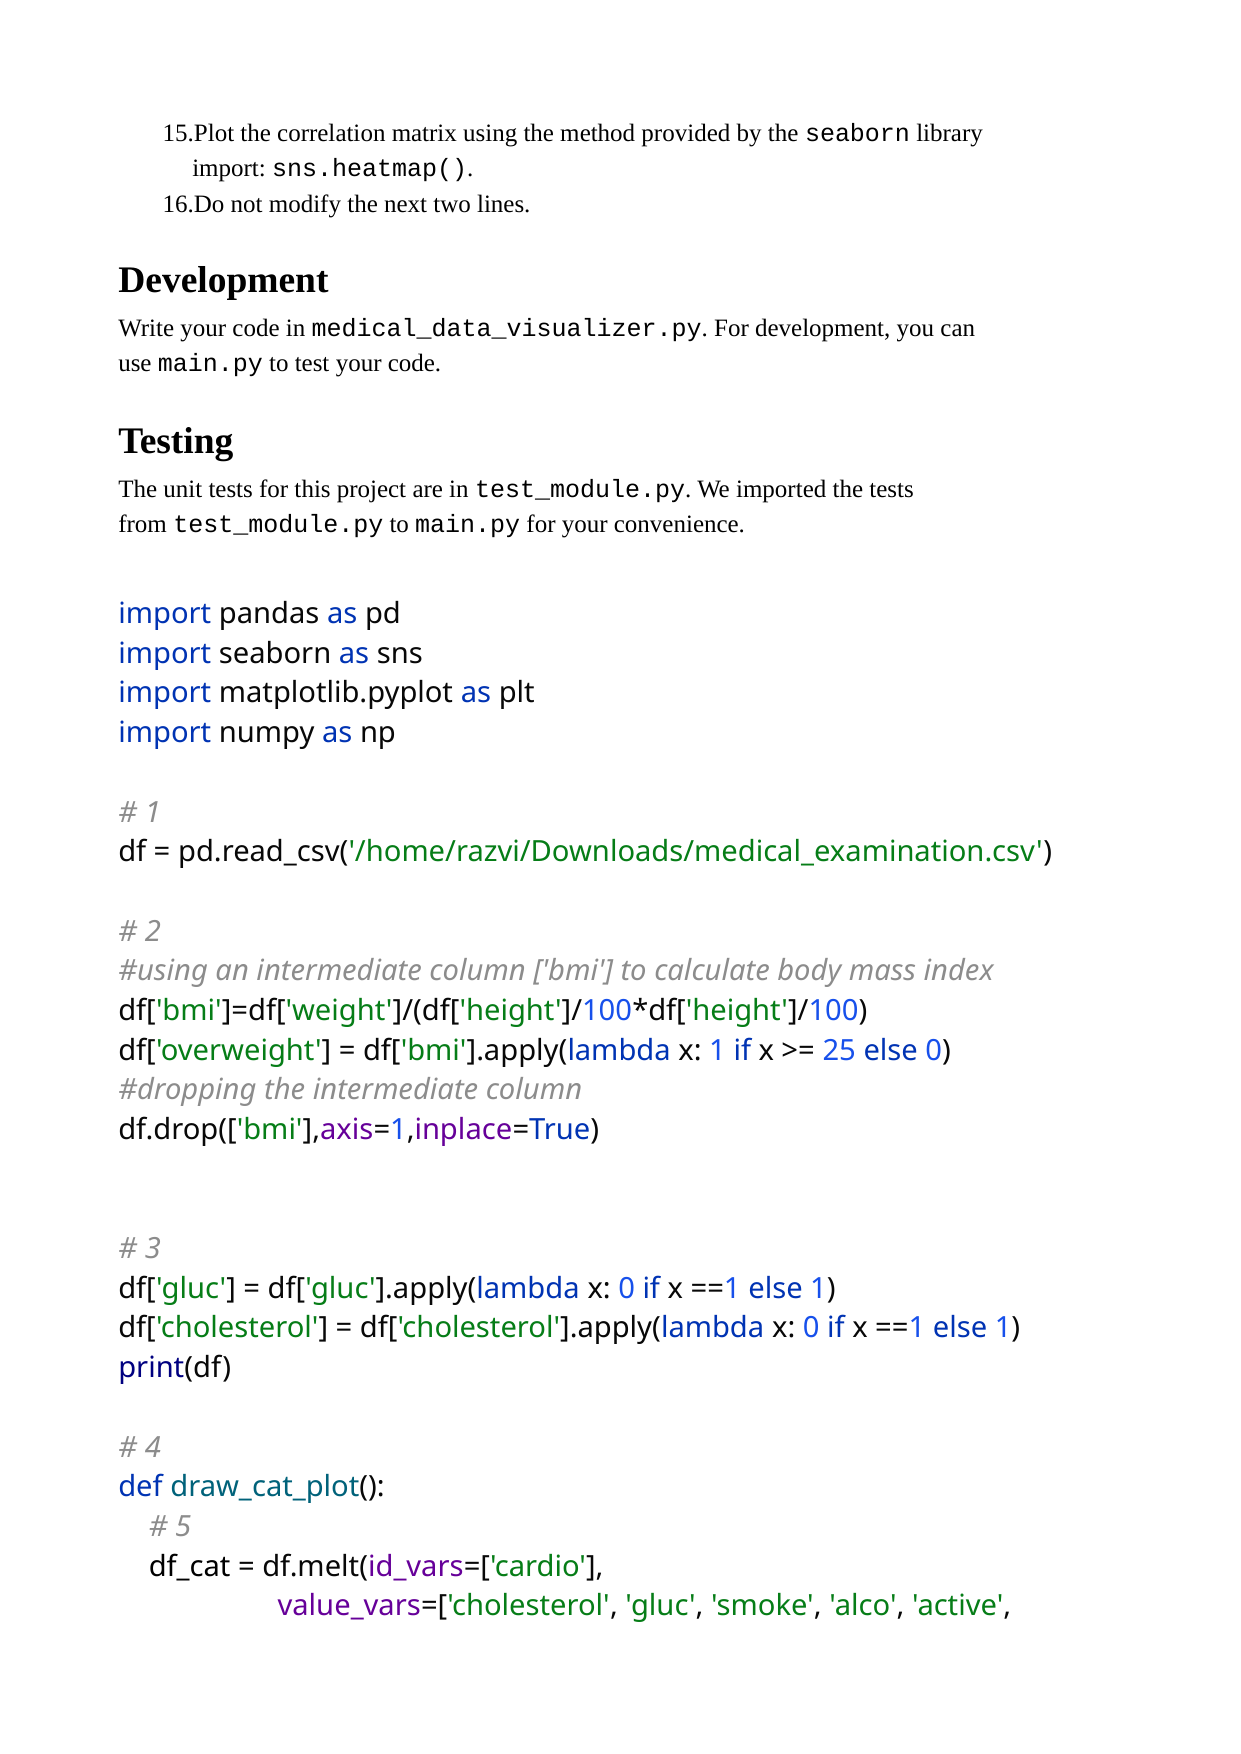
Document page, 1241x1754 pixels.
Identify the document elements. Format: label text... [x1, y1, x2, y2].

subtitle Development [118, 257, 1122, 300]
subtitle Testing [118, 419, 1122, 462]
text Write your code in medical_data_visualizer.py. For development, you can use main.py to test your code. [118, 313, 1122, 379]
list Do not modify the next two lines. [162, 189, 1122, 217]
list Plot the correlation matrix using the method provided by the seaborn library import: sns.heatmap(). [162, 118, 1122, 184]
text The unit tests for this project are in test_module.py. We imported the tests from test_module.py to main.py for your convenience. [118, 474, 1122, 540]
text import pandas as pd import seaborn as sns import matplotlib.pyplot as plt import numpy as np # 1 df = pd.read_csv('/home/razvi/Downloads/medical_examination.csv') # 2 #using an intermediate column ['bmi'] to calculate body mass index df['bmi']=df['weight']/(df['height']/100*df['height']/100) df['overweight'] = df['bmi'].apply(lambda x: 1 if x >= 25 else 0) #dropping the intermediate column df.drop(['bmi'],axis=1,inplace=True) # 3 df['gluc'] = df['gluc'].apply(lambda x: 0 if x ==1 else 1) df['cholesterol'] = df['cholesterol'].apply(lambda x: 0 if x ==1 else 1) print(df) # 4 def draw_cat_plot(): # 5 df_cat = df.melt(id_vars=['cardio'], value_vars=['cholesterol', 'gluc', 'smoke', 'alco', 'active', [118, 592, 1122, 1624]
